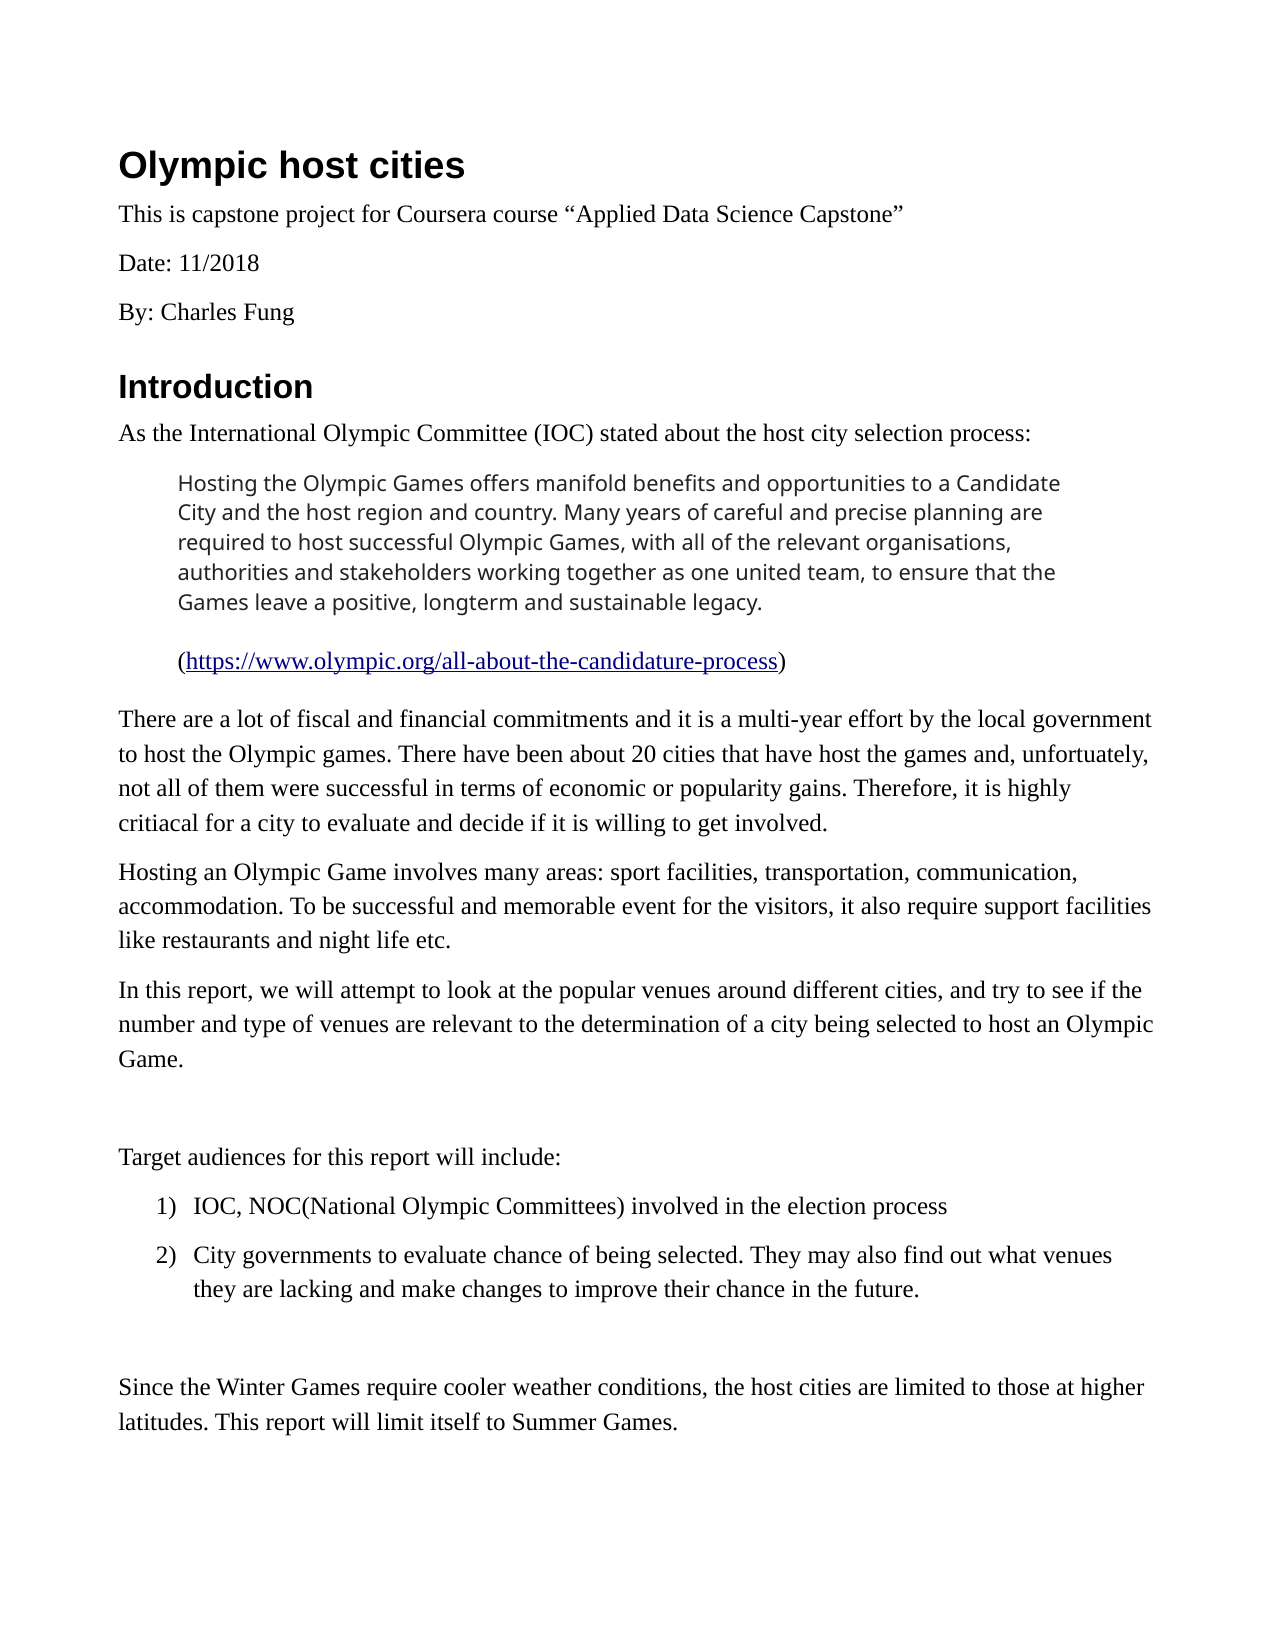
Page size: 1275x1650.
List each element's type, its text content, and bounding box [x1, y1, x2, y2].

text Hosting an Olympic Game involves many areas: sport facilities, transportation, communication, accommodation. To be successful and memorable event for the visitors, it also require support facilities like restaurants and night life etc. [118, 857, 1157, 954]
text As the International Olympic Committee (IOC) stated about the host city selection process: [118, 418, 1157, 447]
list City governments to evaluate chance of being selected. They may also find out what venues they are lacking and make changes to improve their chance in the future. [156, 1240, 1157, 1303]
list IOC, NOC(National Olympic Committees) involved in the election process [156, 1191, 1157, 1219]
subtitle Introduction [118, 367, 1157, 406]
text In this report, we will attempt to look at the popular venues around different cities, and try to see if the number and type of venues are relevant to the determination of a city being selected to host an Olympic Game. [118, 975, 1157, 1072]
text By: Charles Fung [118, 297, 1157, 326]
text Date: 11/2018 [118, 248, 1157, 277]
text Hosting the Olympic Games offers manifold benefits and opportunities to a Candidate City and the host region and country. Many years of careful and precise planning are required to host successful Olympic Games, with all of the relevant organisations, authorities and stakeholders working together as one united team, to ensure that the Games leave a positive, longterm and sustainable legacy. [177, 467, 1098, 616]
text (https://www.olympic.org/all-about-the-candidature-process) [177, 646, 1098, 675]
text There are a lot of fiscal and financial commitments and it is a multi-year effort by the local government to host the Olympic games. There have been about 20 cities that have host the games and, unfortuately, not all of them were successful in terms of economic or popularity gains. Therefore, it is highly critiacal for a city to evaluate and decide if it is willing to get involved. [118, 704, 1157, 836]
subtitle Olympic host cities [118, 143, 1157, 187]
text Target audiences for this report will include: [118, 1142, 1157, 1171]
text This is capstone project for Coursera course “Applied Data Science Capstone” [118, 199, 1157, 228]
text Since the Winter Games require cooler weather conditions, the host cities are limited to those at higher latitudes. This report will limit itself to Summer Games. [118, 1372, 1157, 1436]
